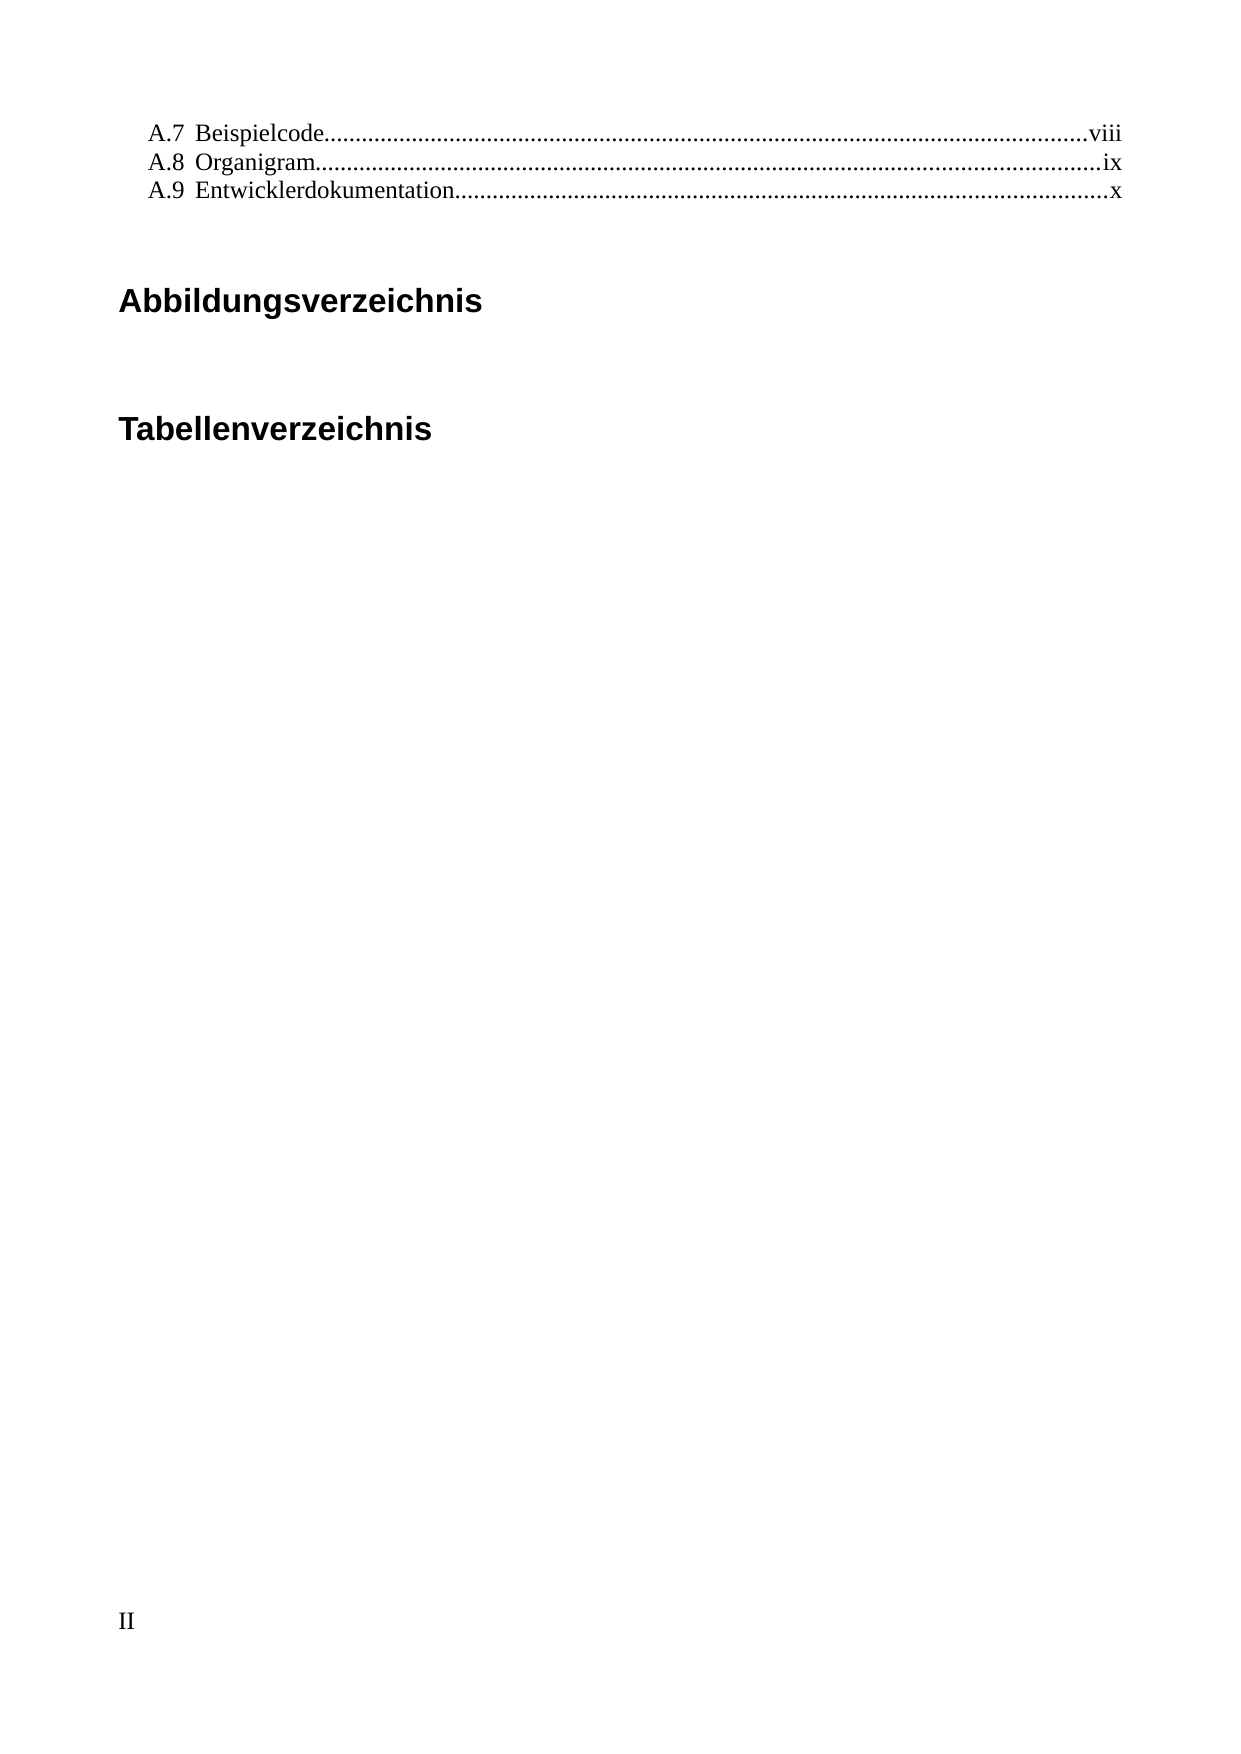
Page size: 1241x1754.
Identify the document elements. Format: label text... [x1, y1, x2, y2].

text A.8 Organigram ix [148, 147, 1122, 176]
text A.7 Beispielcode viii [148, 118, 1122, 147]
text A.9 Entwicklerdokumentation x [148, 176, 1122, 204]
subtitle Tabellenverzeichnis [118, 409, 1122, 448]
subtitle Abbildungsverzeichnis [118, 281, 1122, 320]
